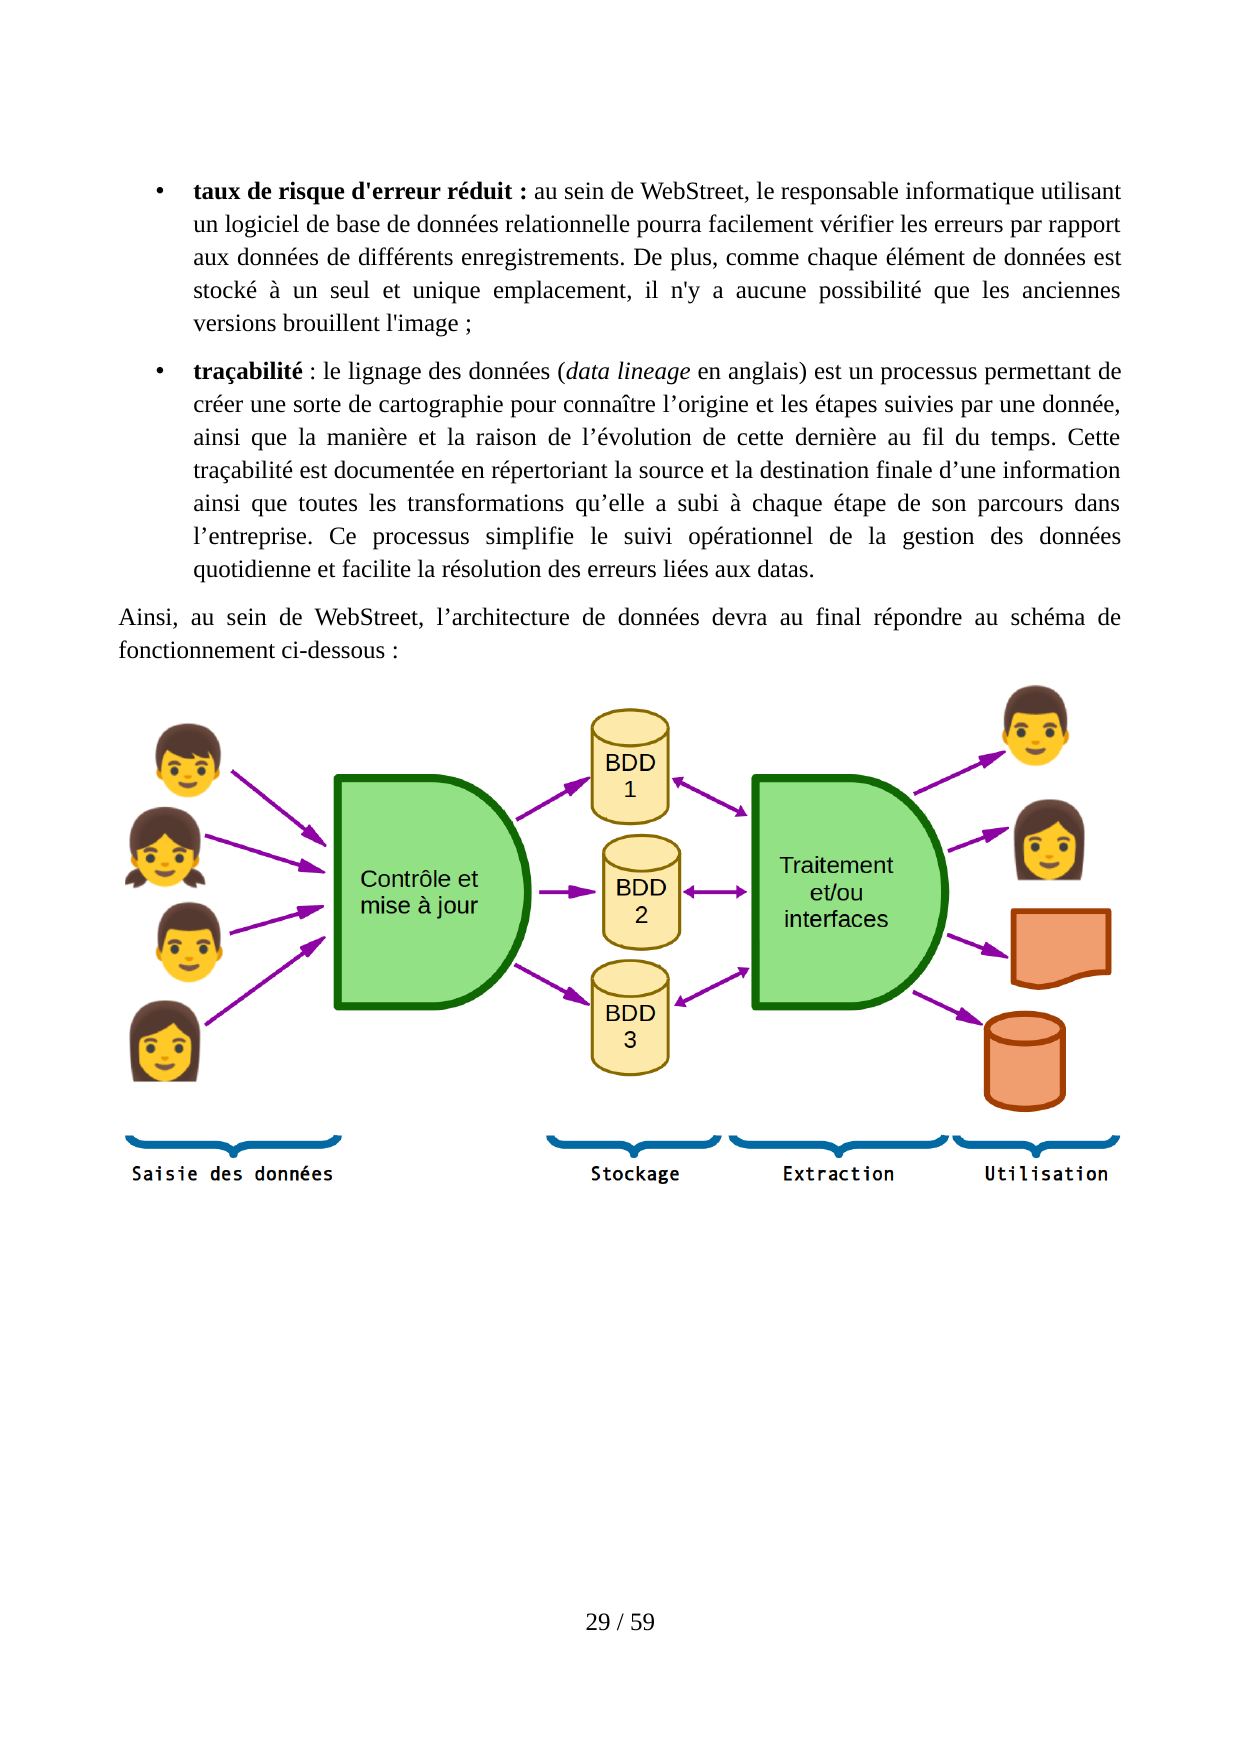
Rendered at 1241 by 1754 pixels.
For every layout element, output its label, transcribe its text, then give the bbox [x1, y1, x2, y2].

picture [118, 682, 1123, 1186]
list taux de risque d'erreur réduit : au sein de WebStreet, le responsable informatique utilisant un logiciel de base de données relationnelle pourra facilement vérifier les erreurs par rapport aux données de différents enregistrements. De plus, comme chaque élément de données est stocké à un seul et unique emplacement, il n'y a aucune possibilité que les anciennes versions brouillent l'image ; [156, 176, 1122, 337]
text Ainsi, au sein de WebStreet, l’architecture de données devra au final répondre au schéma de fonctionnement ci-dessous : [118, 602, 1122, 663]
list traçabilité : le lignage des données (data lineage en anglais) est un processus permettant de créer une sorte de cartographie pour connaître l’origine et les étapes suivies par une donnée, ainsi que la manière et la raison de l’évolution de cette dernière au fil du temps. Cette traçabilité est documentée en répertoriant la source et la destination finale d’une information ainsi que toutes les transformations qu’elle a subi à chaque étape de son parcours dans l’entreprise. Ce processus simplifie le suivi opérationnel de la gestion des données quotidienne et facilite la résolution des erreurs liées aux datas. [156, 356, 1122, 583]
